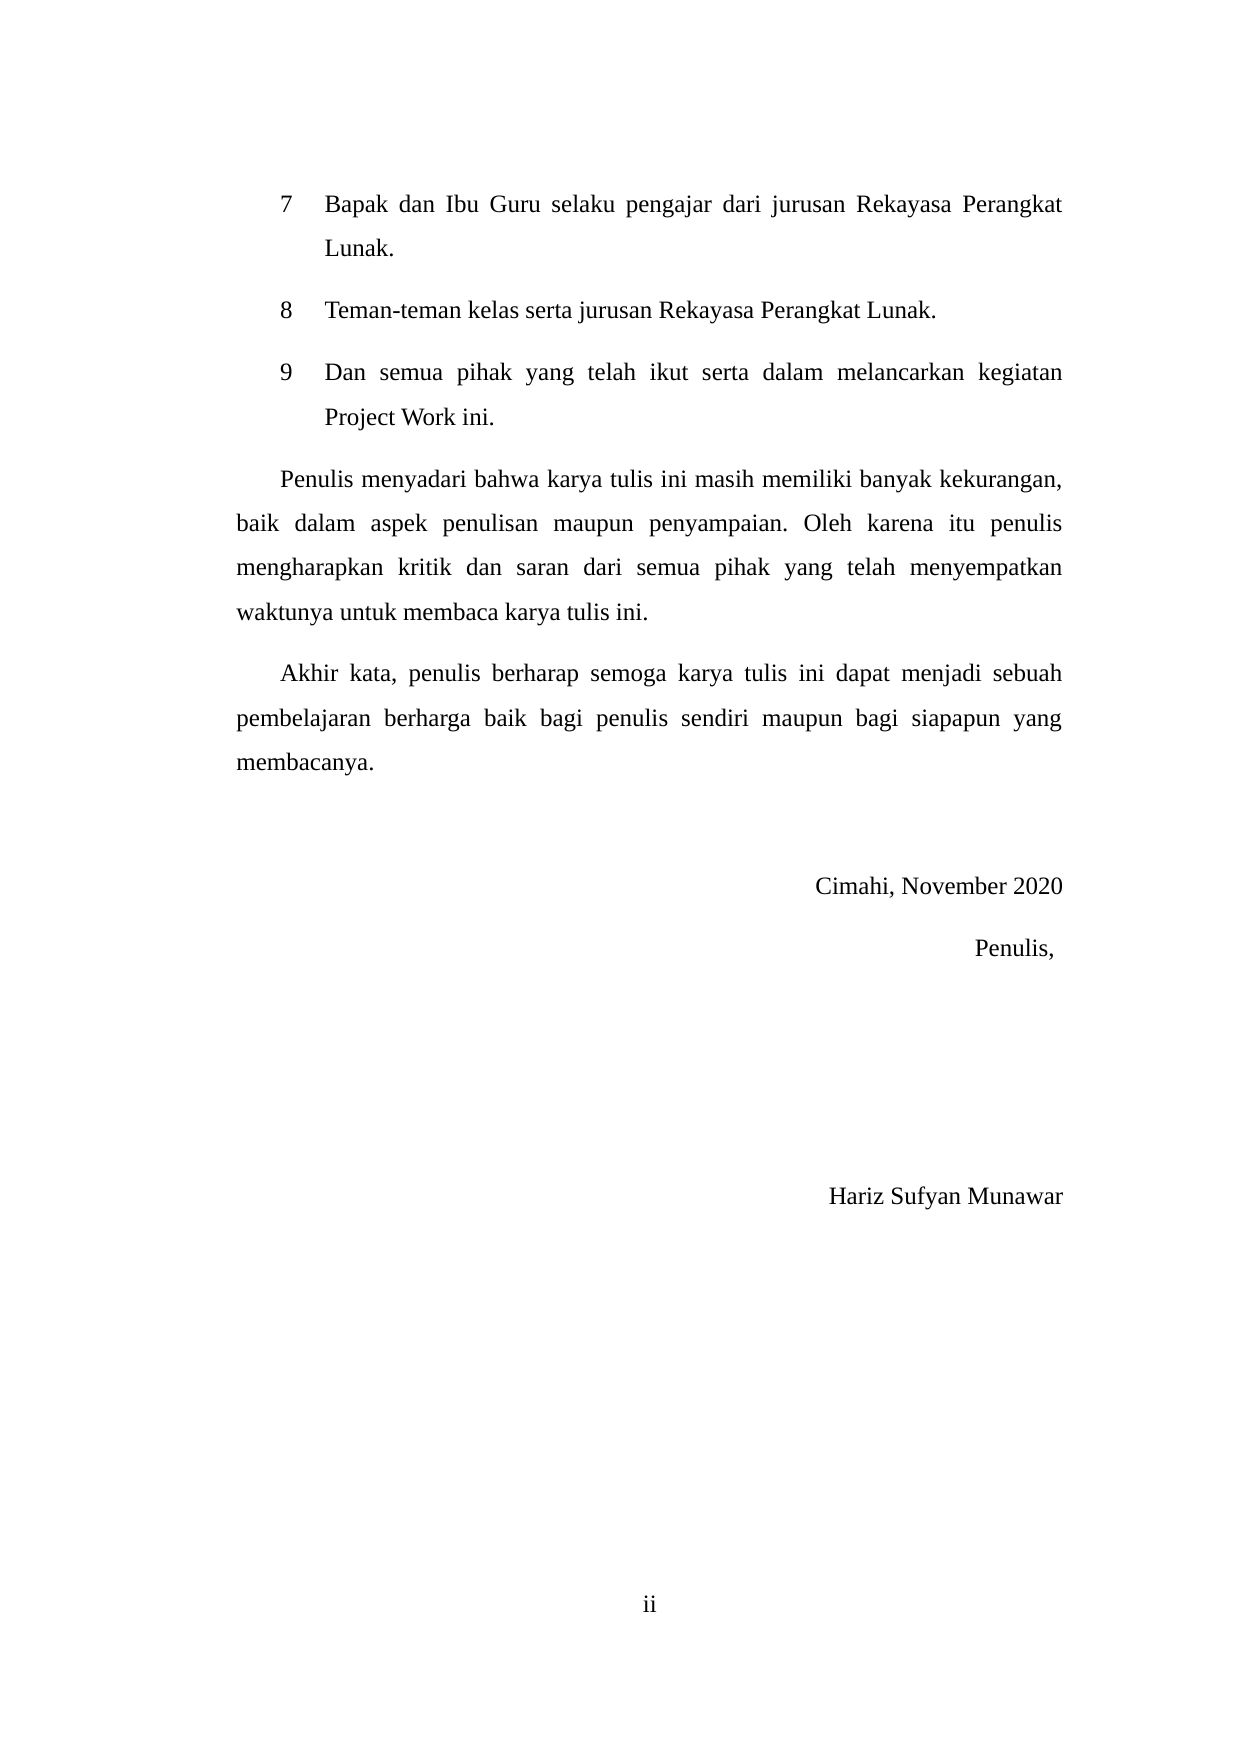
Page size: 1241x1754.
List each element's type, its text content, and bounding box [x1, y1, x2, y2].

text Penulis menyadari bahwa karya tulis ini masih memiliki banyak kekurangan, baik dalam aspek penulisan maupun penyampaian. Oleh karena itu penulis mengharapkan kritik dan saran dari semua pihak yang telah menyempatkan waktunya untuk membaca karya tulis ini. [236, 452, 1063, 629]
text Akhir kata, penulis berharap semoga karya tulis ini dapat menjadi sebuah pembelajaran berharga baik bagi penulis sendiri maupun bagi siapapun yang membacanya. [236, 646, 1063, 779]
text Hariz Sufyan Munawar [236, 1169, 1063, 1213]
text Penulis, [236, 921, 1063, 965]
list Teman-teman kelas serta jurusan Rekayasa Perangkat Lunak. [280, 283, 1063, 328]
text Cimahi, November 2020 [236, 859, 1063, 903]
list Bapak dan Ibu Guru selaku pengajar dari jurusan Rekayasa Perangkat Lunak. [280, 177, 1063, 266]
list Dan semua pihak yang telah ikut serta dalam melancarkan kegiatan Project Work ini. [280, 345, 1063, 434]
